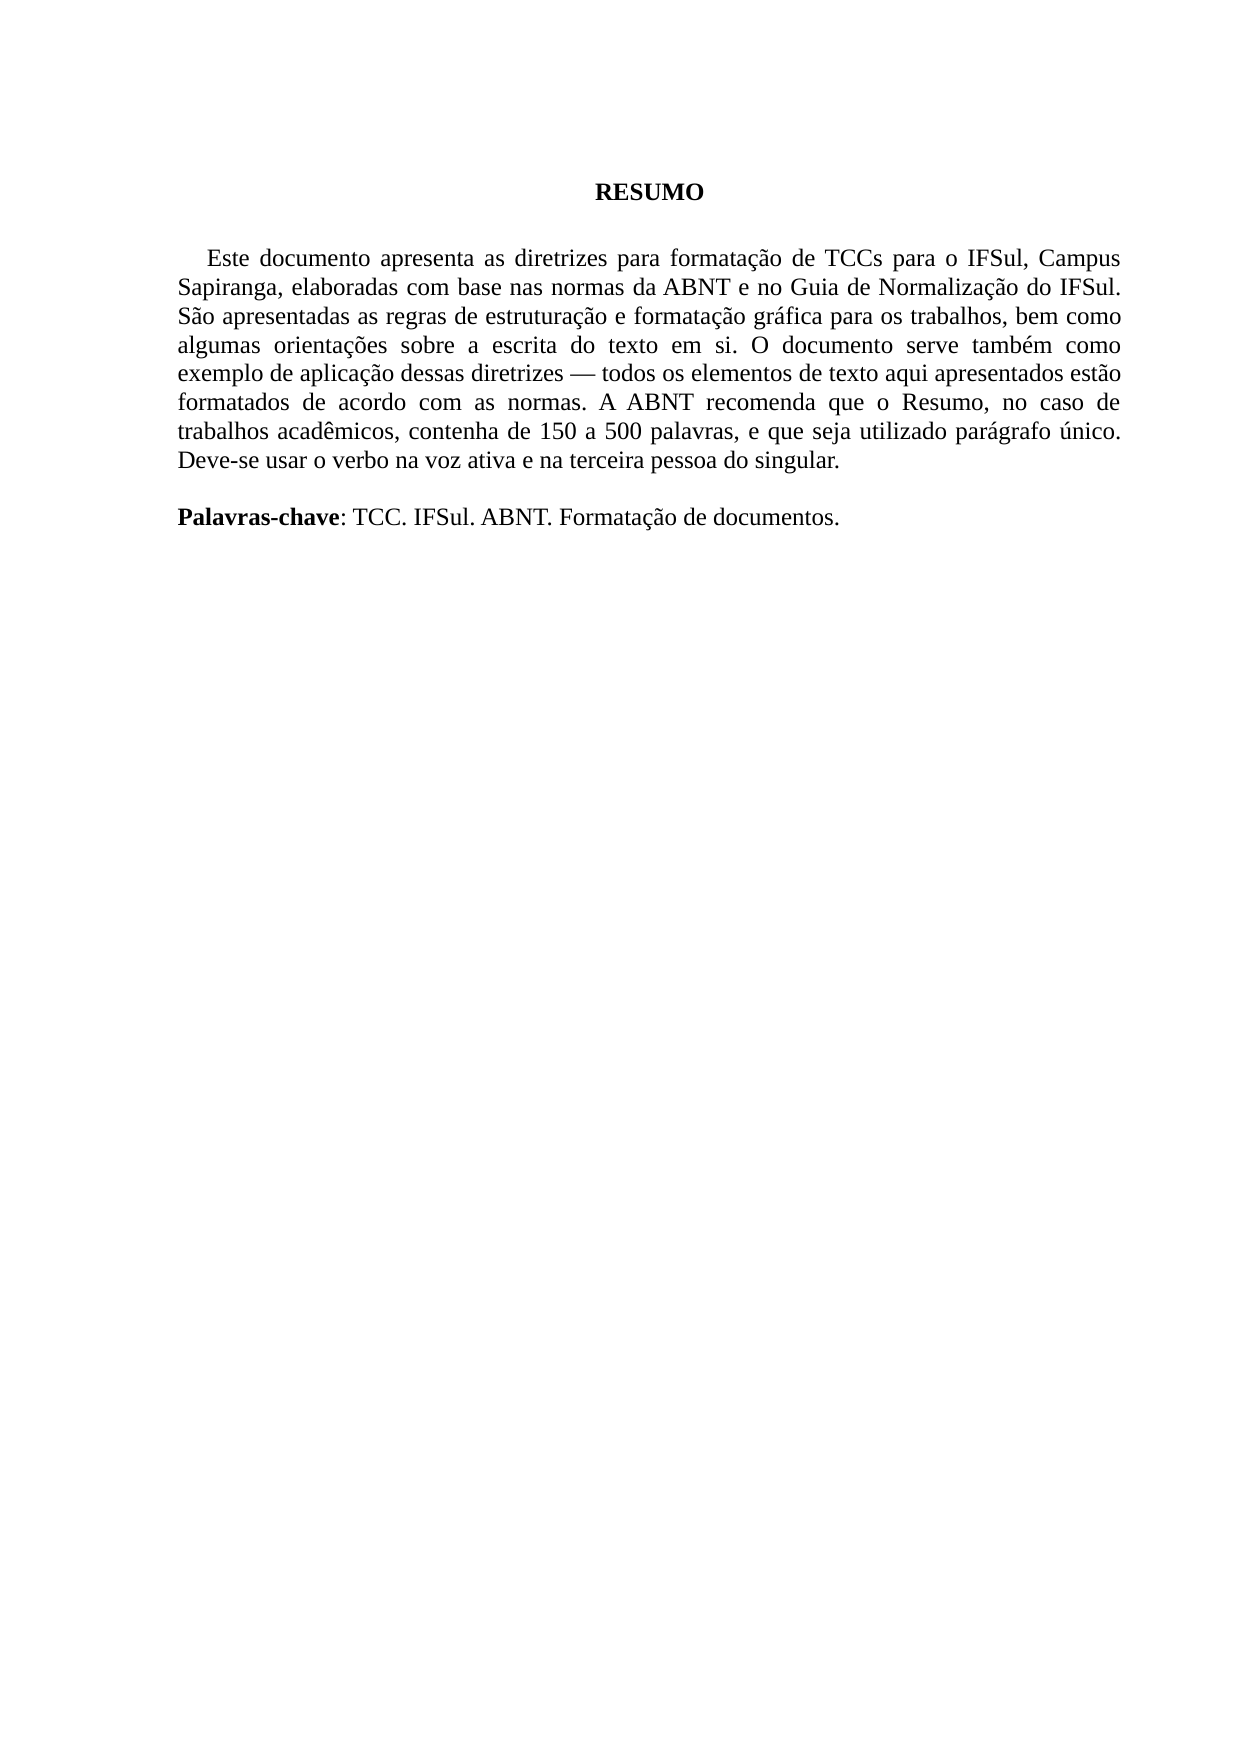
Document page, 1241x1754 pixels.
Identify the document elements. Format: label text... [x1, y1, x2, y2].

text Resumo [177, 177, 1122, 206]
text Palavras-chave: TCC. IFSul. ABNT. Formatação de documentos. [177, 502, 1122, 531]
text Este documento apresenta as diretrizes para formatação de TCCs para o IFSul, Campus Sapiranga, elaboradas com base nas normas da ABNT e no Guia de Normalização do IFSul. São apresentadas as regras de estruturação e formatação gráfica para os trabalhos, bem como algumas orientações sobre a escrita do texto em si. O documento serve também como exemplo de aplicação dessas diretrizes — todos os elementos de texto aqui apresentados estão formatados de acordo com as normas. A ABNT recomenda que o Resumo, no caso de trabalhos acadêmicos, contenha de 150 a 500 palavras, e que seja utilizado parágrafo único. Deve-se usar o verbo na voz ativa e na terceira pessoa do singular. [177, 243, 1122, 473]
